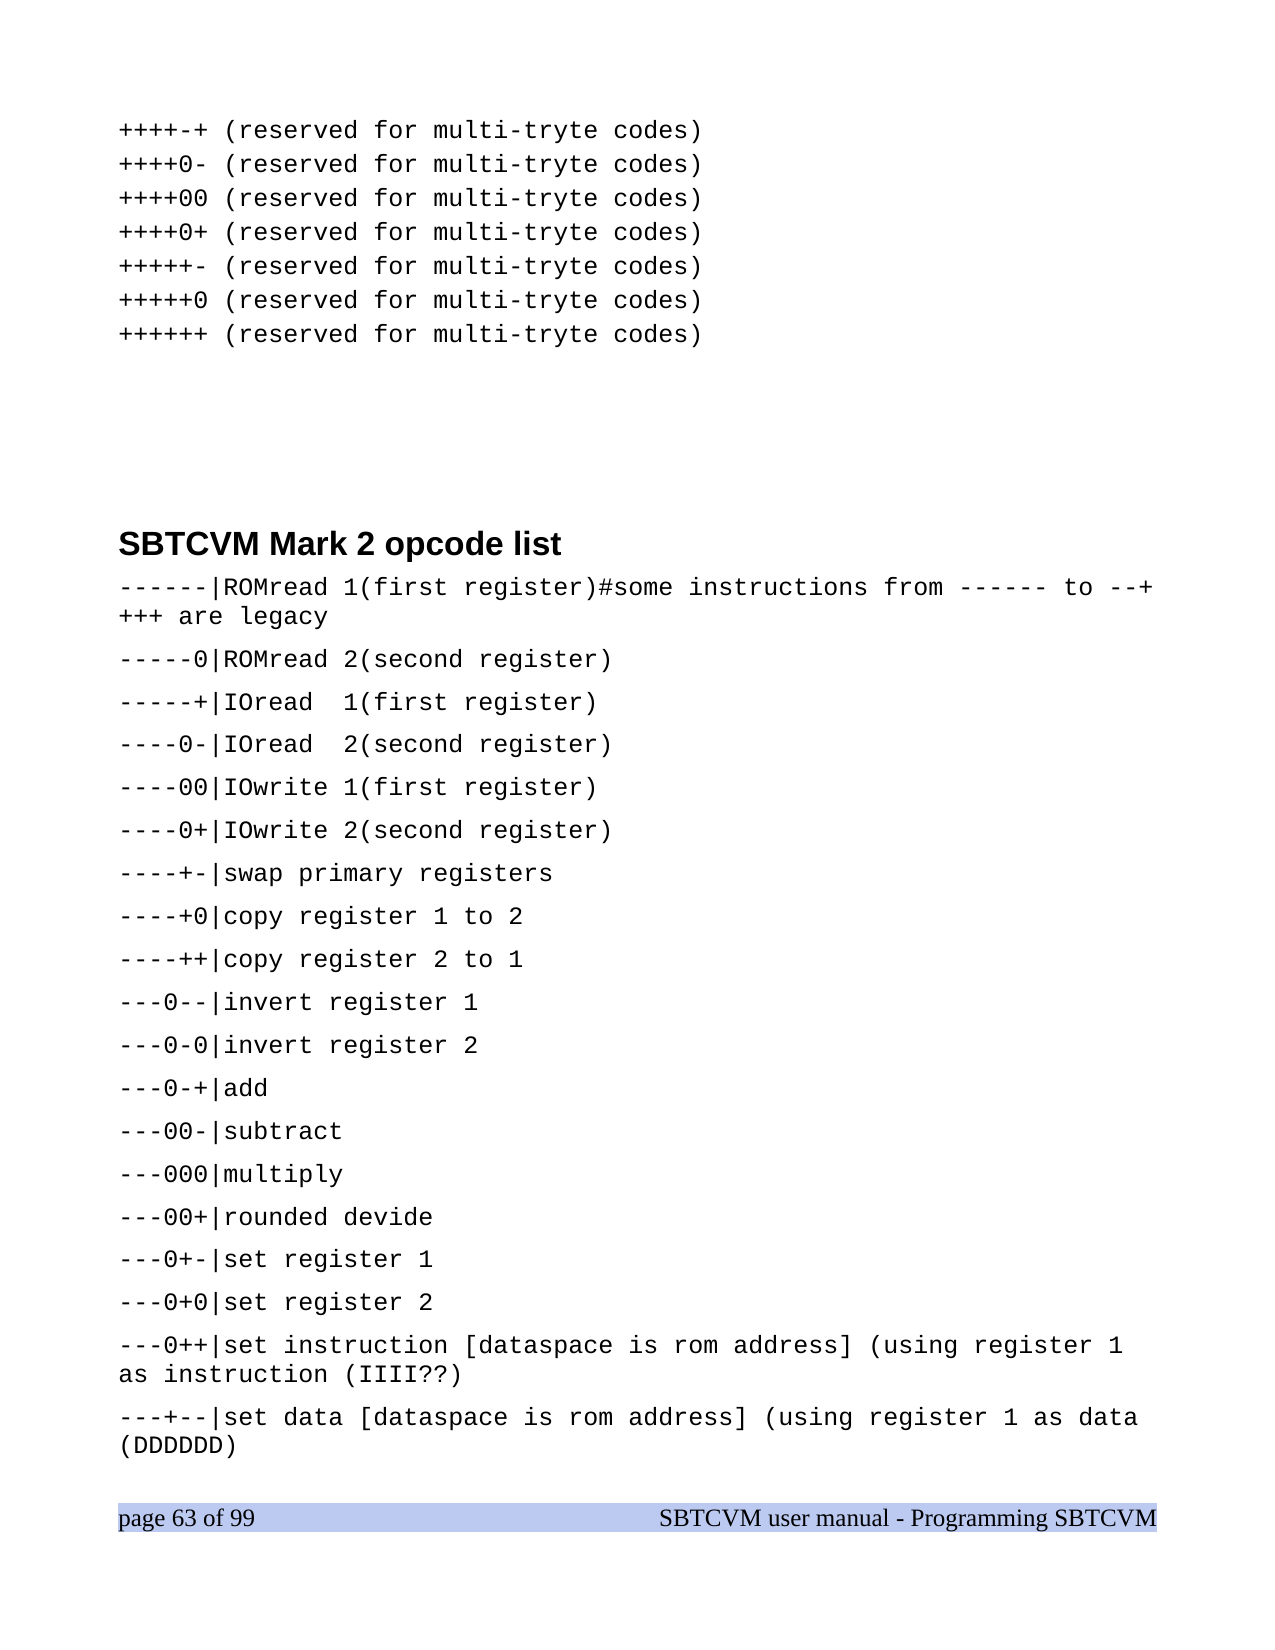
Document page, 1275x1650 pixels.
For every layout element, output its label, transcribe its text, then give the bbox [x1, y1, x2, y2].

text ----+0|copy register 1 to 2 [118, 904, 1157, 932]
text ----00|IOwrite 1(first register) [118, 775, 1157, 803]
text -----+|IOread 1(first register) [118, 689, 1157, 717]
text ---0+-|set register 1 [118, 1247, 1157, 1275]
text ------|ROMread 1(first register)#some instructions from ------ to --++++ are legacy [118, 575, 1157, 632]
text ---+--|set data [dataspace is rom address] (using register 1 as data (DDDDDD) [118, 1404, 1157, 1461]
text ---0+0|set register 2 [118, 1290, 1157, 1318]
text ---0--|invert register 1 [118, 989, 1157, 1018]
text ---00-|subtract [118, 1118, 1157, 1147]
text ---000|multiply [118, 1161, 1157, 1189]
text ++++-+ (reserved for multi-tryte codes) ++++0- (reserved for multi-tryte codes) ++++00 (reserved for multi-tryte codes) ++++0+ (reserved for multi-tryte codes) +++++- (reserved for multi-tryte codes) +++++0 (reserved for multi-tryte codes) ++++++ (reserved for multi-tryte codes) [118, 118, 1157, 350]
text ----++|copy register 2 to 1 [118, 947, 1157, 975]
subtitle SBTCVM Mark 2 opcode list [118, 524, 1157, 562]
text ----0-|IOread 2(second register) [118, 732, 1157, 760]
text ---0++|set instruction [dataspace is rom address] (using register 1 as instruction (IIII??) [118, 1333, 1157, 1389]
text ---0-0|invert register 2 [118, 1032, 1157, 1061]
text ----+-|swap primary registers [118, 861, 1157, 889]
text ----0+|IOwrite 2(second register) [118, 818, 1157, 846]
text ---0-+|add [118, 1075, 1157, 1104]
text -----0|ROMread 2(second register) [118, 646, 1157, 674]
text ---00+|rounded devide [118, 1204, 1157, 1232]
